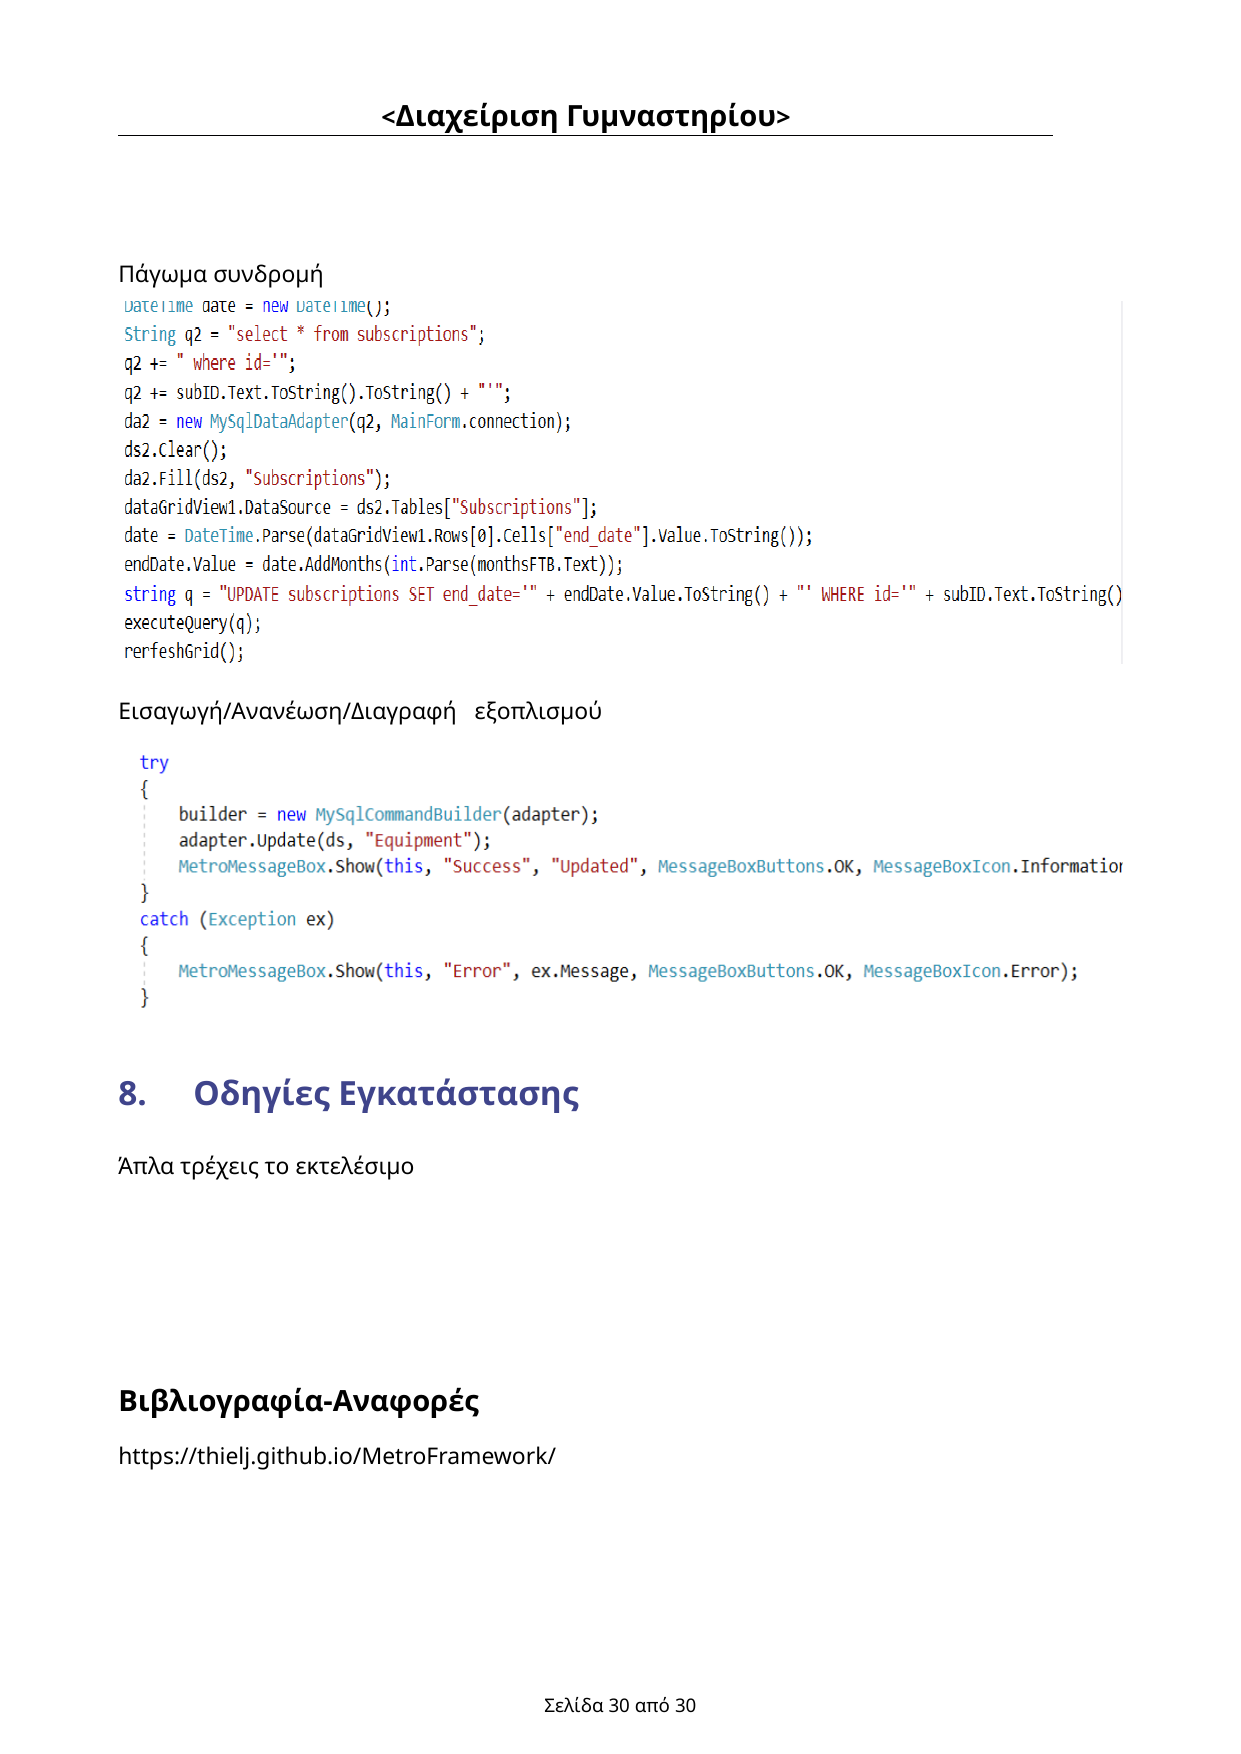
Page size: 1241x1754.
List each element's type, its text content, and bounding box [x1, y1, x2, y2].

picture [118, 301, 1123, 664]
text Βιβλιογραφία-Αναφορές [118, 1380, 1122, 1420]
picture [118, 738, 1123, 1026]
text Εισαγωγή/Ανανέωση/Διαγραφή εξοπλισμού [118, 695, 1122, 726]
text Πάγωμα συνδρομή [118, 258, 1122, 289]
text https://thielj.github.io/MetroFramework/ [118, 1440, 1122, 1472]
subtitle Οδηγίες Εγκατάστασης [118, 1069, 1122, 1115]
text Άπλα τρέχεις το εκτελέσιμο [118, 1150, 1122, 1181]
